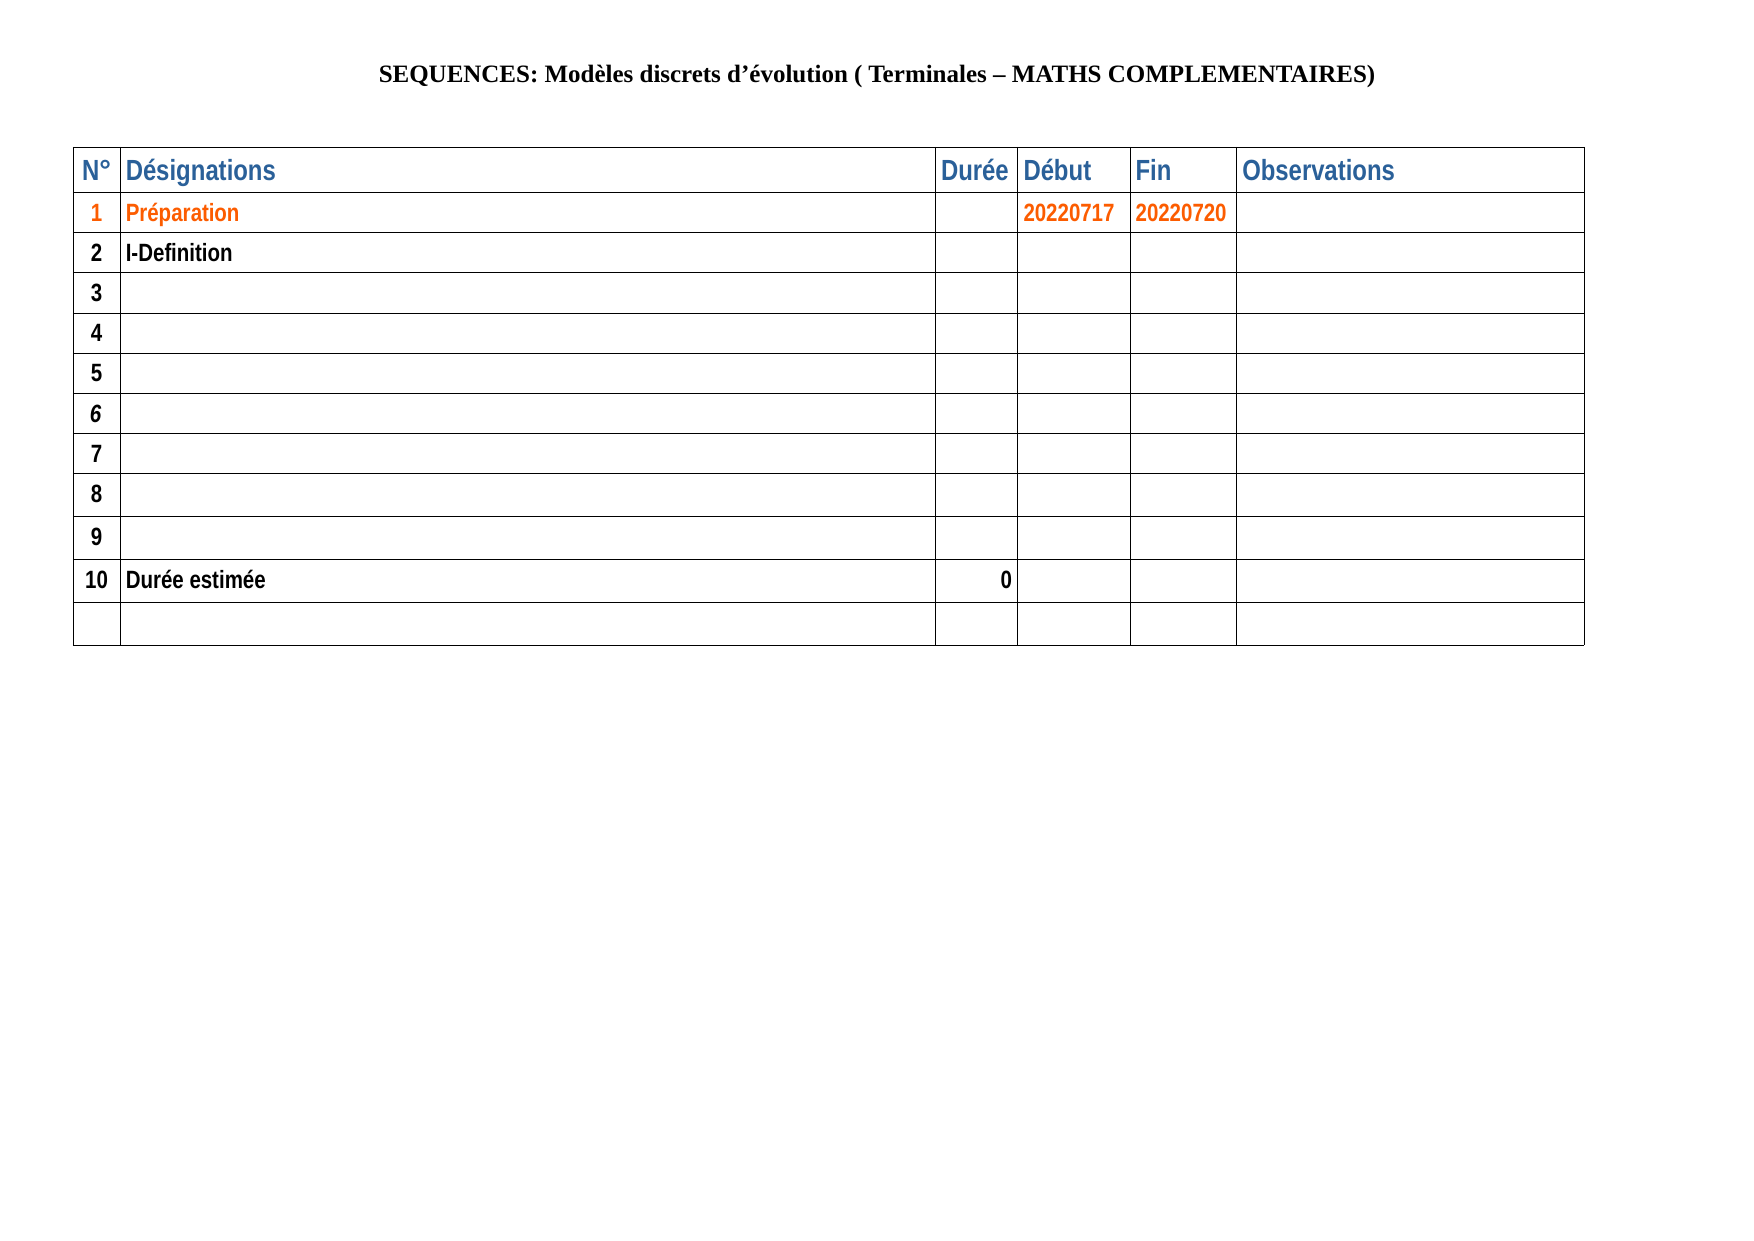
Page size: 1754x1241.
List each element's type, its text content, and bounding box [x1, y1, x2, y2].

table_cell 20220720 [1131, 193, 1236, 232]
table_cell [121, 474, 935, 516]
table_cell [1237, 193, 1584, 232]
table_cell [1018, 560, 1130, 602]
table_cell [74, 603, 120, 645]
table_cell [121, 314, 935, 353]
table_cell [1237, 474, 1584, 516]
table_cell [1131, 434, 1236, 473]
table_cell [1237, 273, 1584, 312]
table_cell [1018, 354, 1130, 393]
table_cell [936, 273, 1017, 312]
table_cell [1018, 434, 1130, 473]
table_cell 10 [74, 560, 120, 602]
table_header N° [74, 148, 120, 192]
table_cell [1018, 517, 1130, 559]
table_cell 7 [74, 434, 120, 473]
table_cell [121, 517, 935, 559]
table_cell [936, 474, 1017, 516]
table_cell [121, 354, 935, 393]
table_header Début [1018, 148, 1130, 192]
table_header Désignations [121, 148, 935, 192]
table_cell [1237, 603, 1584, 645]
table_cell 1 [74, 193, 120, 232]
table_cell [1131, 273, 1236, 312]
table_cell [1237, 434, 1584, 473]
table_cell 9 [74, 517, 120, 559]
table_cell [1131, 233, 1236, 272]
table_cell [1018, 314, 1130, 353]
table_cell [1018, 474, 1130, 516]
table_cell I-Definition [121, 233, 935, 272]
table_cell 20220717 [1018, 193, 1130, 232]
table_cell 0 [936, 560, 1017, 602]
table_cell [1237, 517, 1584, 559]
table_cell [1237, 314, 1584, 353]
table_cell [1131, 517, 1236, 559]
table_cell 6 [74, 394, 120, 433]
table_cell [1237, 354, 1584, 393]
table_cell 5 [74, 354, 120, 393]
table_header Fin [1131, 148, 1236, 192]
table_cell Durée estimée [121, 560, 935, 602]
table_cell [1131, 354, 1236, 393]
table_cell [936, 434, 1017, 473]
table_cell [1131, 560, 1236, 602]
table_header Observations [1237, 148, 1584, 192]
table_cell [1131, 474, 1236, 516]
table_cell [936, 233, 1017, 272]
table_cell [1131, 314, 1236, 353]
table_cell Préparation [121, 193, 935, 232]
table_cell [936, 314, 1017, 353]
table_cell [1018, 394, 1130, 433]
table_cell [1237, 233, 1584, 272]
table_cell [121, 273, 935, 312]
table_header Durée [936, 148, 1017, 192]
table_cell 4 [74, 314, 120, 353]
table_cell 3 [74, 273, 120, 312]
table_cell [936, 517, 1017, 559]
table_cell [121, 434, 935, 473]
table_cell [1018, 233, 1130, 272]
table_cell [936, 394, 1017, 433]
table_cell 8 [74, 474, 120, 516]
table_cell [1018, 273, 1130, 312]
table_cell [121, 603, 935, 645]
table_cell [121, 394, 935, 433]
table_cell [1237, 394, 1584, 433]
table_cell 2 [74, 233, 120, 272]
table_cell [1018, 603, 1130, 645]
table_cell [936, 354, 1017, 393]
table_cell [936, 193, 1017, 232]
table_cell [1131, 603, 1236, 645]
table_cell [1237, 560, 1584, 602]
table_cell [936, 603, 1017, 645]
table_cell [1131, 394, 1236, 433]
